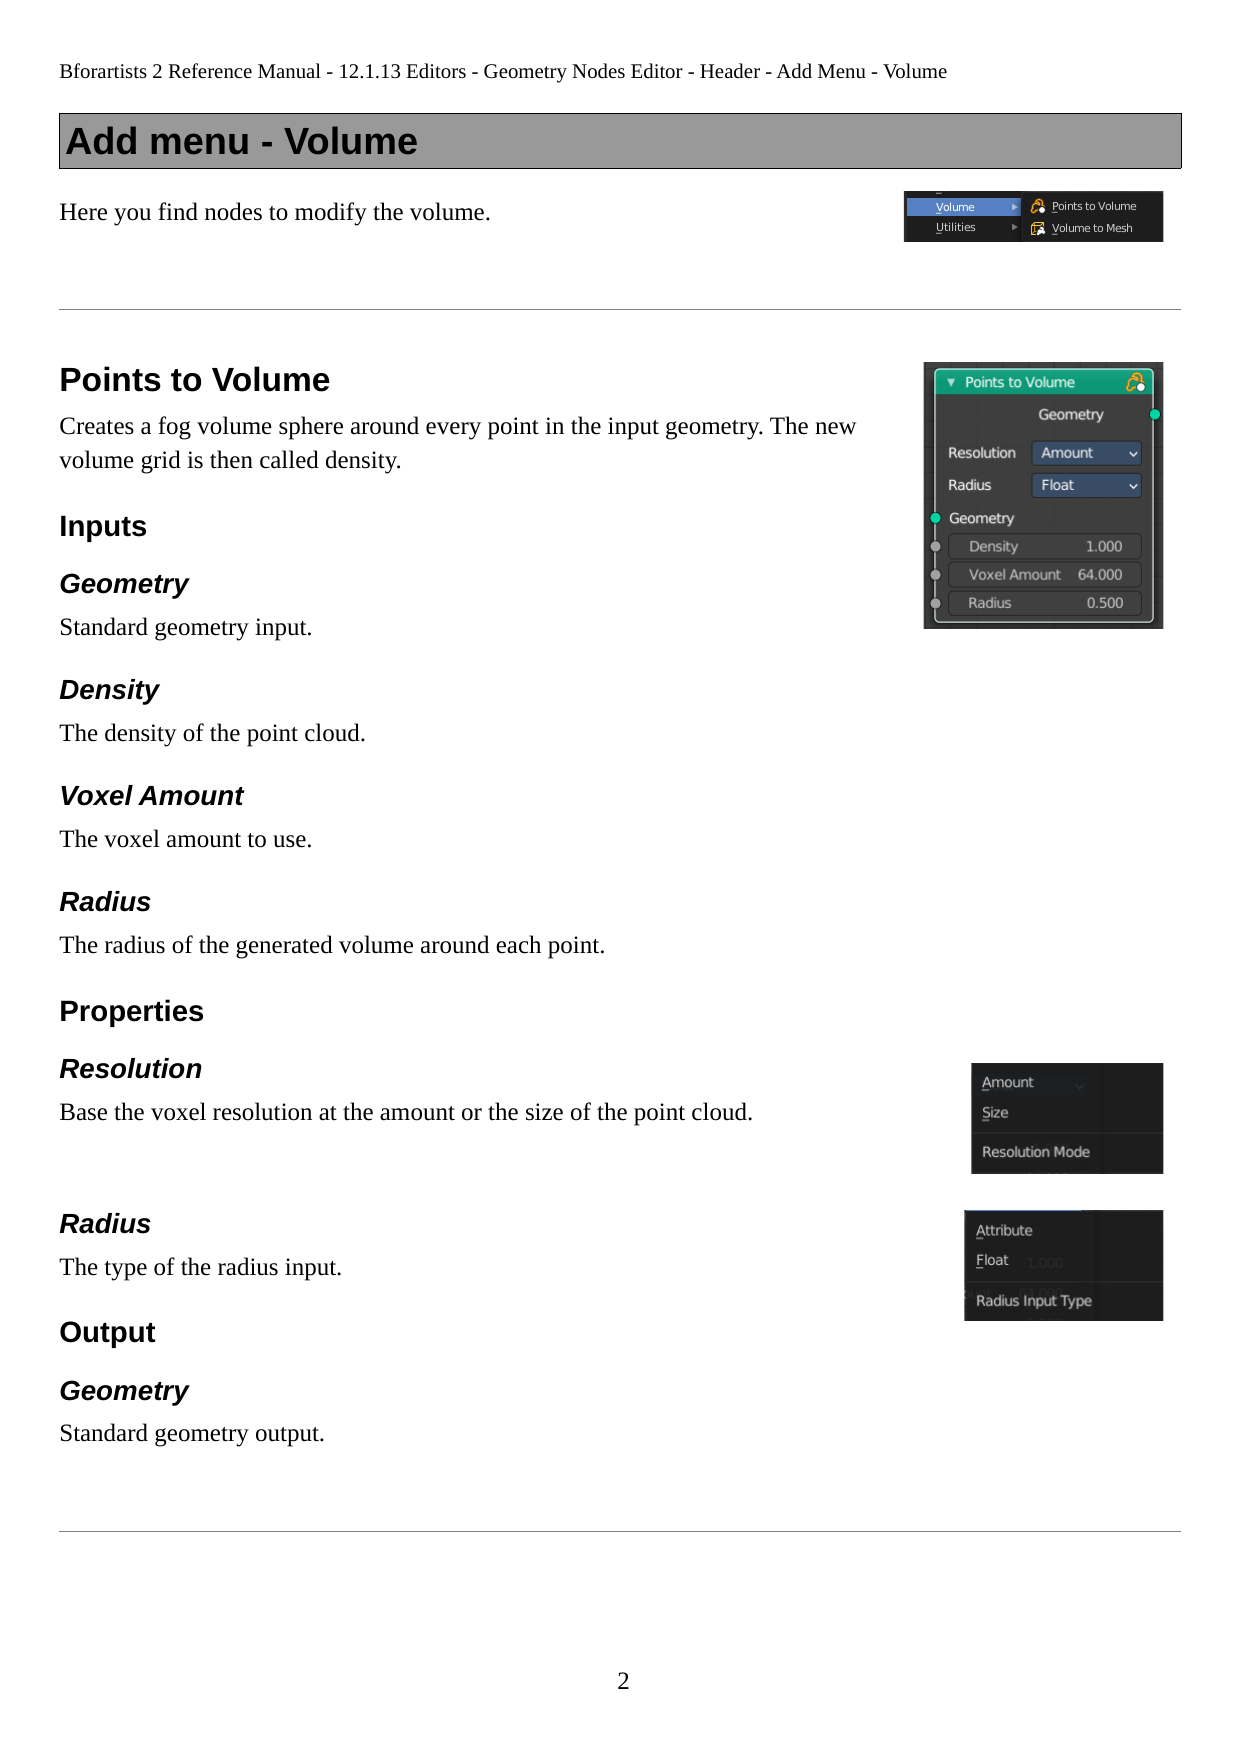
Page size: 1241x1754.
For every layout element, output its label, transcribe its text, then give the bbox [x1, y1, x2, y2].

subtitle Density [59, 674, 1181, 706]
picture [971, 1063, 1164, 1174]
text The density of the point cloud. [59, 718, 1181, 747]
text The type of the radius input. [59, 1252, 964, 1281]
subtitle Voxel Amount [59, 780, 1181, 812]
text The radius of the generated volume around each point. [59, 930, 1181, 959]
subtitle [1164, 509, 1181, 543]
subtitle Radius [59, 1207, 1181, 1239]
subtitle Output [59, 1315, 1181, 1349]
subtitle Properties [59, 994, 1181, 1027]
picture [903, 191, 1164, 242]
subtitle [1164, 568, 1181, 600]
picture [964, 1210, 1164, 1321]
text Creates a fog volume sphere around every point in the input geometry. The new volume grid is then called density. [59, 411, 923, 474]
subtitle Geometry [59, 568, 923, 600]
text Standard geometry input. [59, 612, 1181, 641]
subtitle Resolution [59, 1052, 1181, 1084]
subtitle Radius [59, 886, 1181, 917]
text The voxel amount to use. [59, 824, 1181, 853]
text Standard geometry output. [59, 1418, 1181, 1447]
picture [923, 362, 1164, 629]
table_header Add menu - Volume [60, 114, 1181, 168]
subtitle Geometry [59, 1374, 1181, 1406]
text Base the voxel resolution at the amount or the size of the point cloud. [59, 1097, 971, 1126]
subtitle Points to Volume [59, 360, 1181, 398]
text Here you find nodes to modify the volume. [59, 197, 903, 225]
subtitle Inputs [59, 509, 923, 543]
